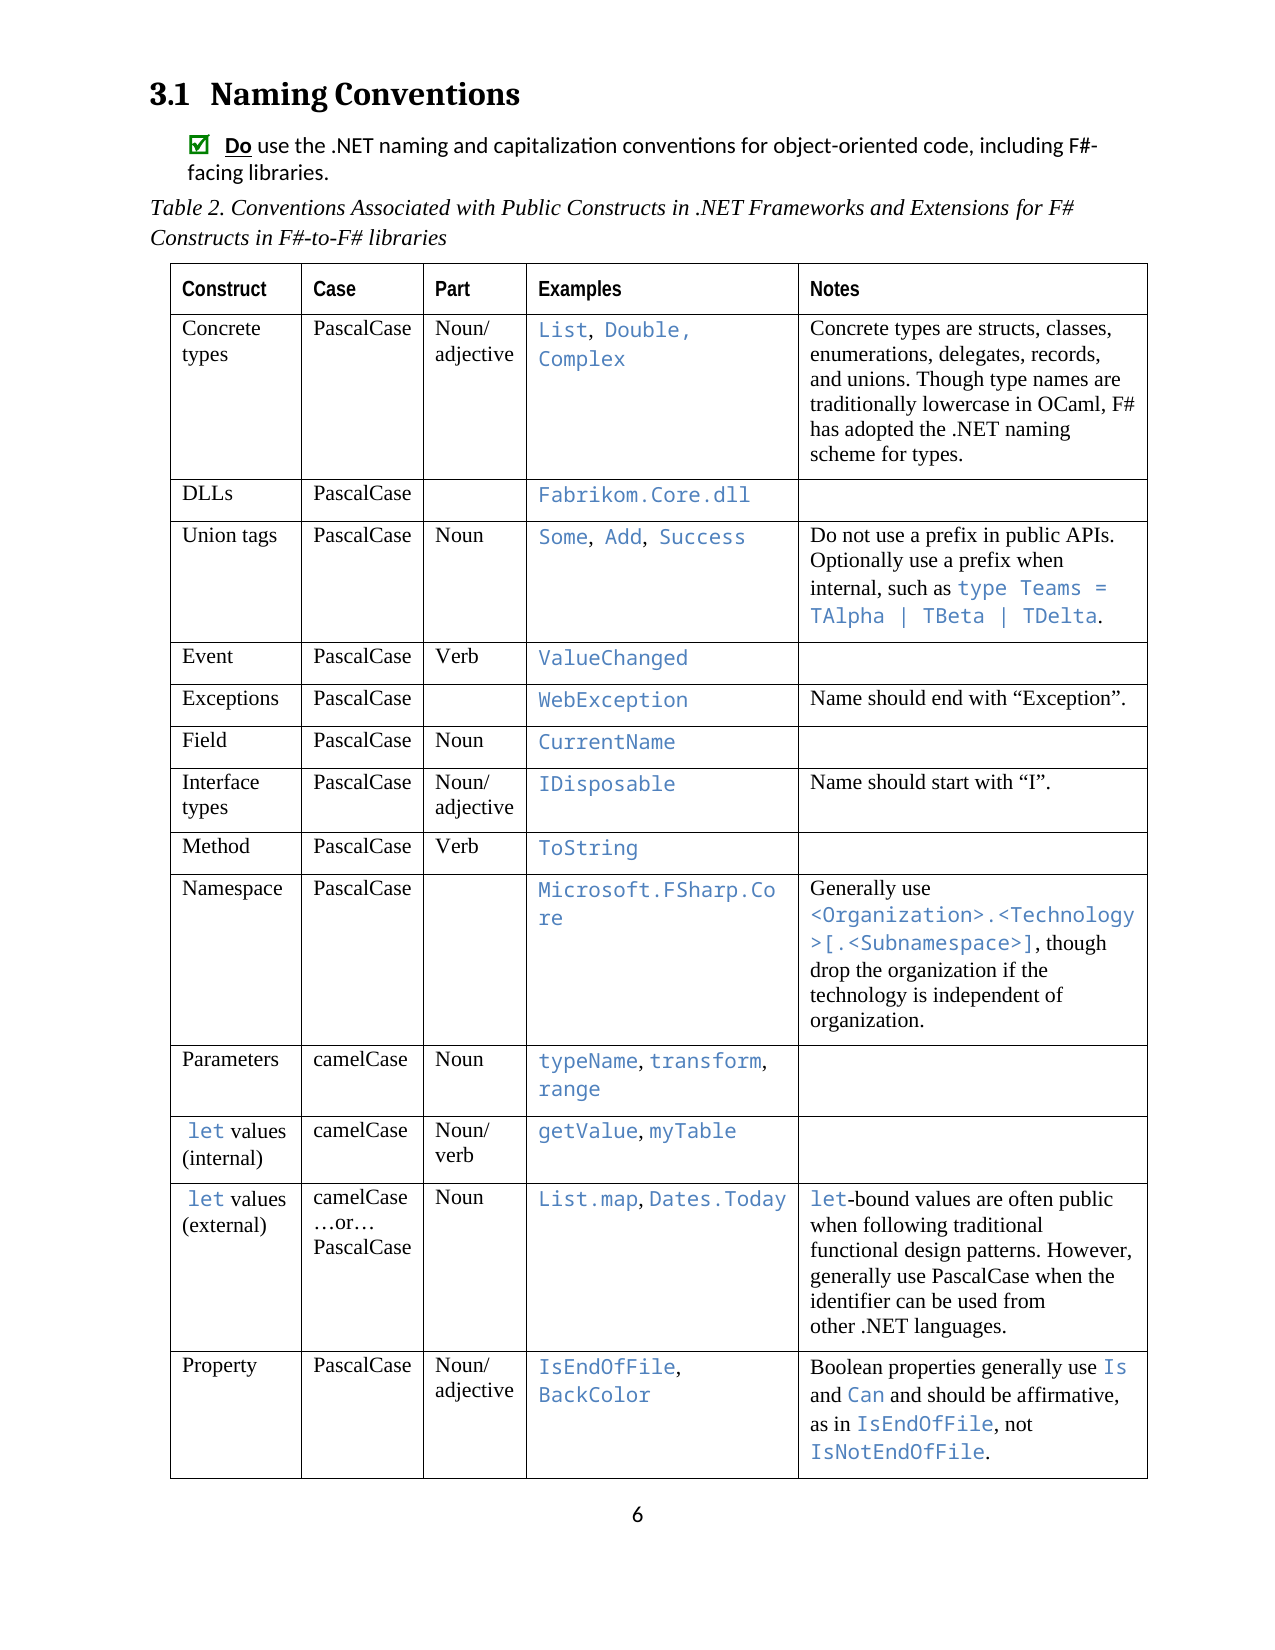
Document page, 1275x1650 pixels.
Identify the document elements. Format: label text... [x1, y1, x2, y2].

table_cell [799, 833, 1147, 874]
table_cell Some, Add, Success [527, 522, 798, 642]
table_cell DLLs [171, 480, 301, 521]
table_cell Microsoft.FSharp.Core [527, 875, 798, 1045]
table_cell Property [171, 1352, 301, 1478]
table_cell getValue, myTable [527, 1117, 798, 1183]
table_cell PascalCase [302, 727, 423, 768]
table_cell Concrete types are structs, classes, enumerations, delegates, records, and unions. Though type names are traditionally lowercase in OCaml, F# has adopted the .NET naming scheme for types. [799, 315, 1147, 479]
table_cell CurrentName [527, 727, 798, 768]
table_cell [424, 685, 526, 726]
table_cell Noun/ verb [424, 1117, 526, 1183]
table_cell List.map, Dates.Today [527, 1184, 798, 1351]
table_cell PascalCase [302, 1352, 423, 1478]
text Table 2. Conventions Associated with Public Constructs in .NET Frameworks and Extensions for F# Constructs in F#-to-F# libraries [150, 192, 1125, 251]
table_cell PascalCase [302, 480, 423, 521]
table_cell [799, 643, 1147, 684]
table_cell PascalCase [302, 522, 423, 642]
table_header Examples [527, 264, 798, 314]
table_cell camelCase [302, 1117, 423, 1183]
table_cell [799, 727, 1147, 768]
list Do use the .NET naming and capitalization conventions for object-oriented code, including F#-facing libraries. [187, 132, 1125, 186]
table_cell Field [171, 727, 301, 768]
table_cell Noun/ adjective [424, 769, 526, 832]
table_cell Concrete types [171, 315, 301, 479]
table_cell PascalCase [302, 769, 423, 832]
table_cell [799, 480, 1147, 521]
table_cell IDisposable [527, 769, 798, 832]
table_cell Exceptions [171, 685, 301, 726]
table_cell Noun/ adjective [424, 1352, 526, 1478]
table_cell let values (internal) [171, 1117, 301, 1183]
table_cell Method [171, 833, 301, 874]
table_cell Verb [424, 833, 526, 874]
table_header Construct [171, 264, 301, 314]
table_cell Fabrikom.Core.dll [527, 480, 798, 521]
table_cell [799, 1046, 1147, 1116]
table_cell Noun [424, 1046, 526, 1116]
table_cell WebException [527, 685, 798, 726]
table_cell Name should end with “Exception”. [799, 685, 1147, 726]
table_cell camelCase …or… PascalCase [302, 1184, 423, 1351]
table_cell typeName, transform, range [527, 1046, 798, 1116]
table_cell PascalCase [302, 833, 423, 874]
table_cell PascalCase [302, 315, 423, 479]
table_header Notes [799, 264, 1147, 314]
table_cell List, Double, Complex [527, 315, 798, 479]
table_cell IsEndOfFile, BackColor [527, 1352, 798, 1478]
table_cell Do not use a prefix in public APIs. Optionally use a prefix when internal, such as type Teams = TAlpha | TBeta | TDelta. [799, 522, 1147, 642]
table_cell Noun [424, 727, 526, 768]
table_cell Parameters [171, 1046, 301, 1116]
table_cell PascalCase [302, 685, 423, 726]
table_cell [424, 875, 526, 1045]
subtitle Naming Conventions [150, 75, 1125, 113]
table_cell [799, 1117, 1147, 1183]
table_cell PascalCase [302, 643, 423, 684]
table_cell ValueChanged [527, 643, 798, 684]
table_cell Generally use <Organization>.<Technology>[.<Subnamespace>], though drop the organization if the technology is independent of organization. [799, 875, 1147, 1045]
table_cell camelCase [302, 1046, 423, 1116]
table_cell Verb [424, 643, 526, 684]
table_cell Interface types [171, 769, 301, 832]
table_cell ToString [527, 833, 798, 874]
table_cell Noun [424, 1184, 526, 1351]
table_cell Union tags [171, 522, 301, 642]
table_cell Name should start with “I”. [799, 769, 1147, 832]
table_cell Noun [424, 522, 526, 642]
table_cell let-bound values are often public when following traditional functional design patterns. However, generally use PascalCase when the identifier can be used from other .NET languages. [799, 1184, 1147, 1351]
table_cell Noun/ adjective [424, 315, 526, 479]
table_cell Boolean properties generally use Is and Can and should be affirmative, as in IsEndOfFile, not IsNotEndOfFile. [799, 1352, 1147, 1478]
table_cell Namespace [171, 875, 301, 1045]
table_header Case [302, 264, 423, 314]
table_cell let values (external) [171, 1184, 301, 1351]
table_header Part [424, 264, 526, 314]
table_cell PascalCase [302, 875, 423, 1045]
table_cell Event [171, 643, 301, 684]
table_cell [424, 480, 526, 521]
